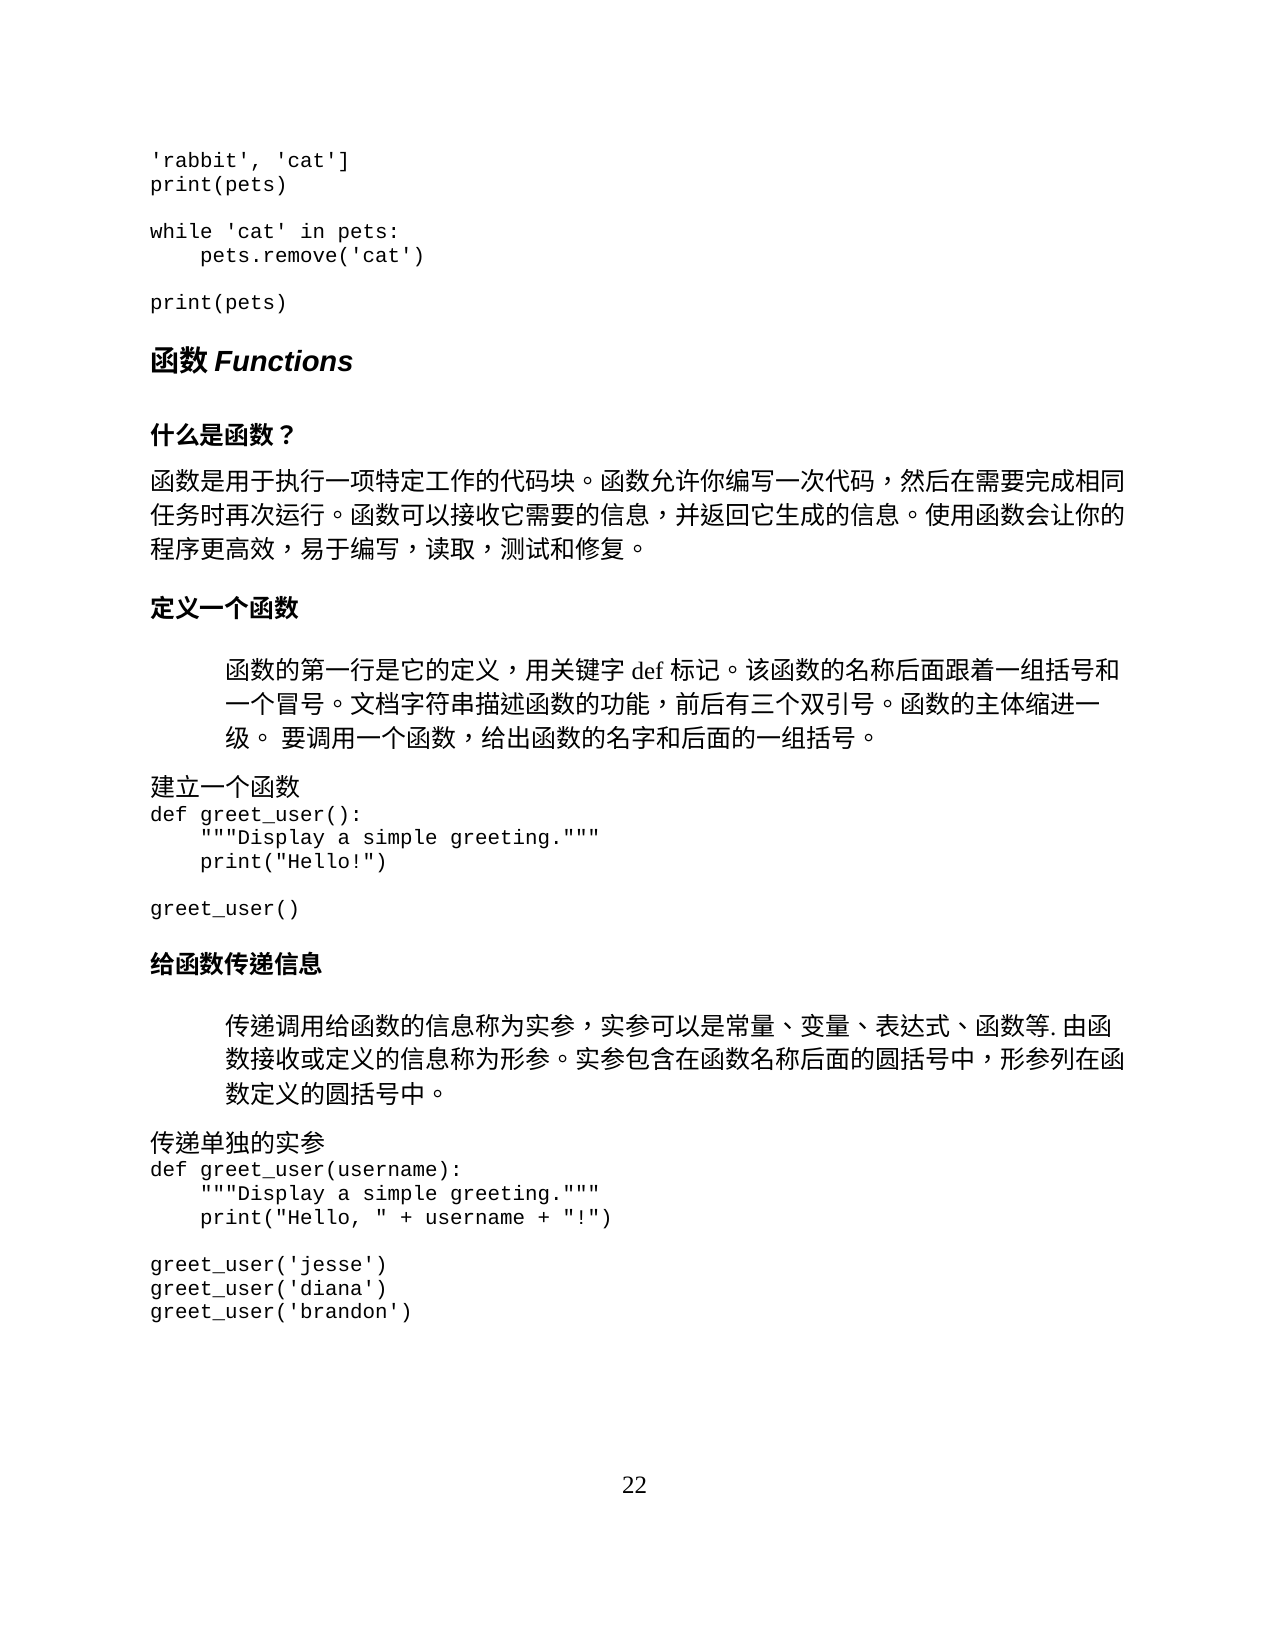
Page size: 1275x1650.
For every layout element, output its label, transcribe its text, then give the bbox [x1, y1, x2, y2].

text greet_user('jesse') [150, 1254, 1125, 1278]
text 'rabbit', 'cat'] [150, 150, 1125, 174]
text def greet_user(): [150, 804, 1125, 827]
text 传递单独的实参 [150, 1125, 1125, 1159]
text pets.remove('cat') [150, 244, 1125, 268]
text print("Hello!") [150, 851, 1125, 874]
subtitle 给函数传递信息 [150, 947, 1125, 981]
text 函数的第一行是它的定义，用关键字 def 标记。该函数的名称后面跟着一组括号和一个冒号。文档字符串描述函数的功能，前后有三个双引号。函数的主体缩进一级。 要调用一个函数，给出函数的名字和后面的一组括号。 [225, 652, 1125, 754]
text print("Hello, " + username + "!") [150, 1207, 1125, 1230]
subtitle 定义一个函数 [150, 591, 1125, 625]
subtitle 什么是函数？ [150, 418, 1125, 451]
text print(pets) [150, 292, 1125, 316]
text greet_user('brandon') [150, 1301, 1125, 1325]
text 传递调用给函数的信息称为实参，实参可以是常量、变量、表达式、函数等. 由函数接收或定义的信息称为形参。实参包含在函数名称后面的圆括号中，形参列在函数定义的圆括号中。 [225, 1008, 1125, 1110]
text greet_user('diana') [150, 1278, 1125, 1301]
text while 'cat' in pets: [150, 221, 1125, 244]
text """Display a simple greeting.""" [150, 827, 1125, 851]
text """Display a simple greeting.""" [150, 1183, 1125, 1207]
text 函数是用于执行一项特定工作的代码块。函数允许你编写一次代码，然后在需要完成相同任务时再次运行。函数可以接收它需要的信息，并返回它生成的信息。使用函数会让你的程序更高效，易于编写，读取，测试和修复。 [150, 464, 1125, 566]
text greet_user() [150, 898, 1125, 922]
text print(pets) [150, 174, 1125, 197]
text 建立一个函数 [150, 769, 1125, 804]
text def greet_user(username): [150, 1159, 1125, 1183]
subtitle 函数Functions [150, 341, 1125, 380]
